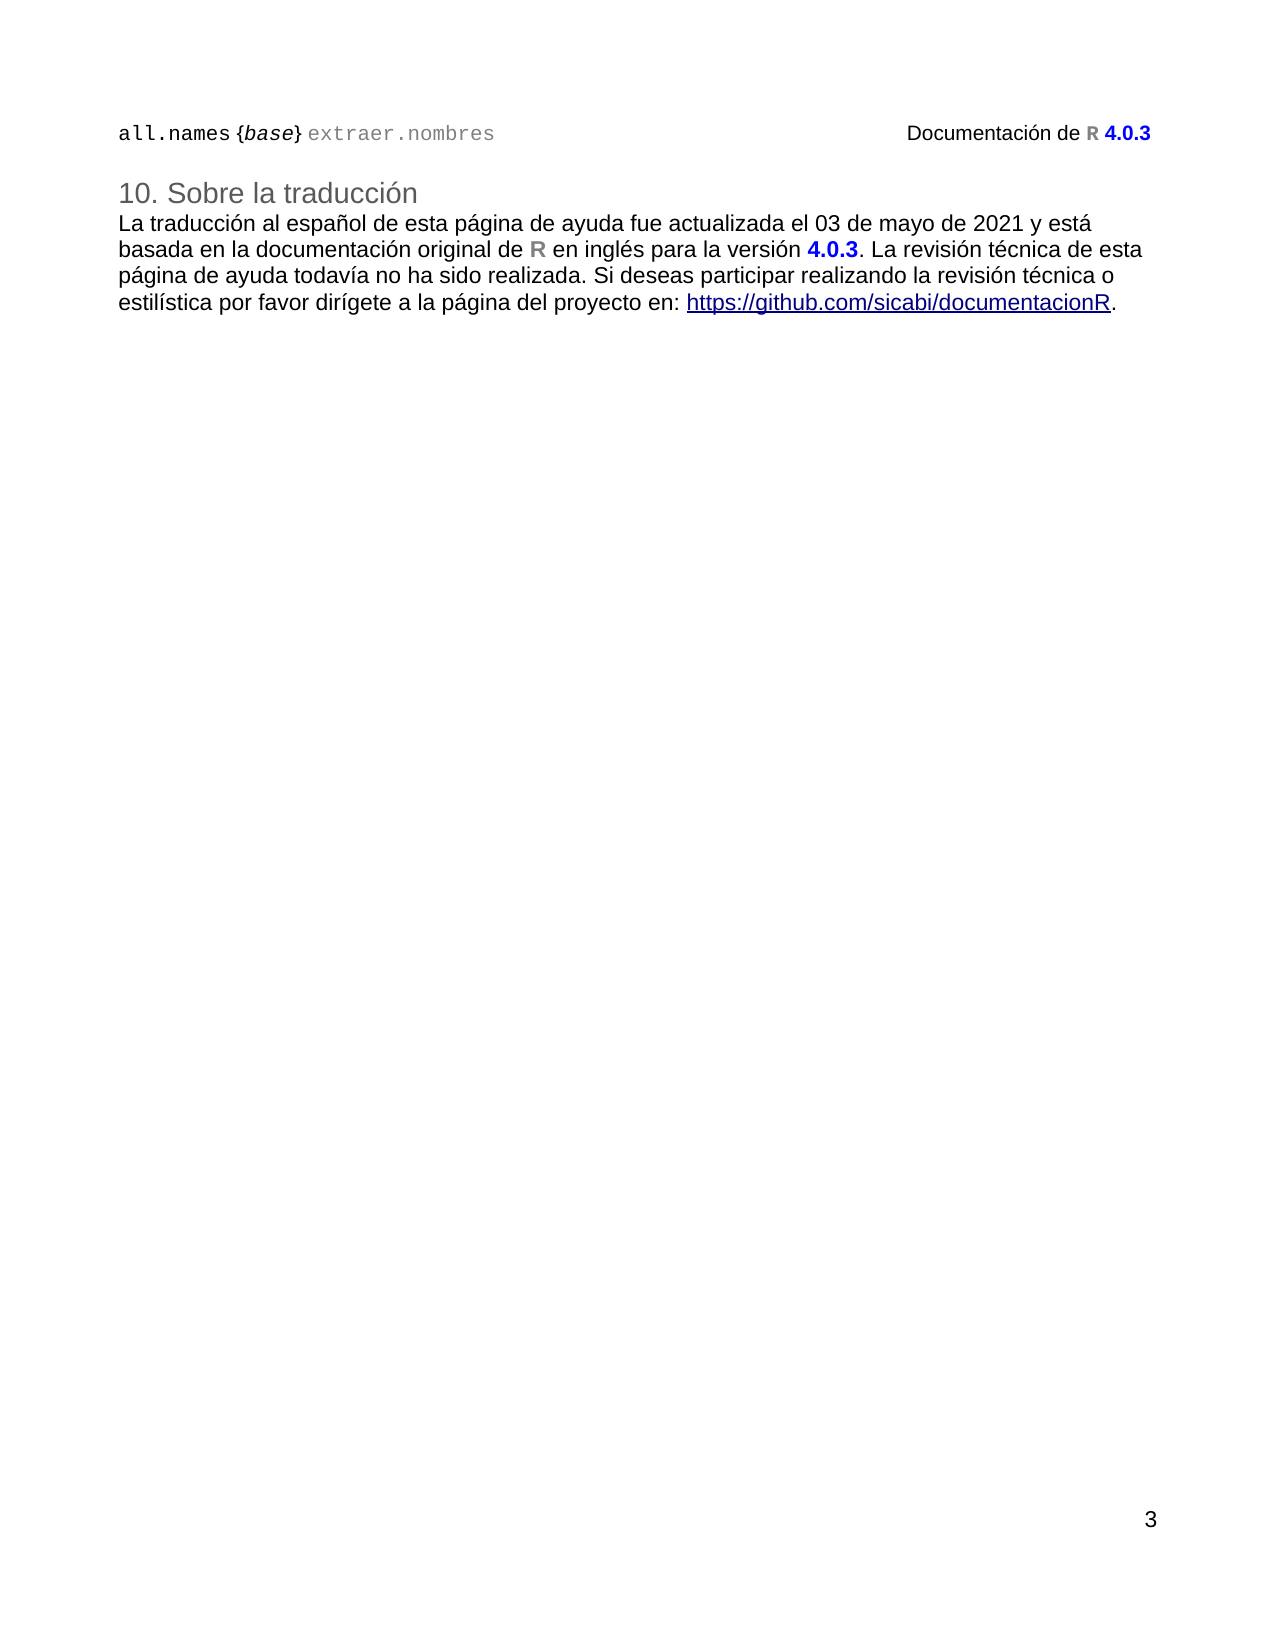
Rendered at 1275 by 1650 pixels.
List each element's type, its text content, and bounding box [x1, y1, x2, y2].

text La traducción al español de esta página de ayuda fue actualizada el 03 de mayo de 2021 y está basada en la documentación original de R en inglés para la versión 4.0.3. La revisión técnica de esta página de ayuda todavía no ha sido realizada. Si deseas participar realizando la revisión técnica o estilística por favor dirígete a la página del proyecto en: https://github.com/sicabi/documentacionR. [118, 210, 1157, 315]
subtitle 10. Sobre la traducción [118, 176, 1157, 210]
